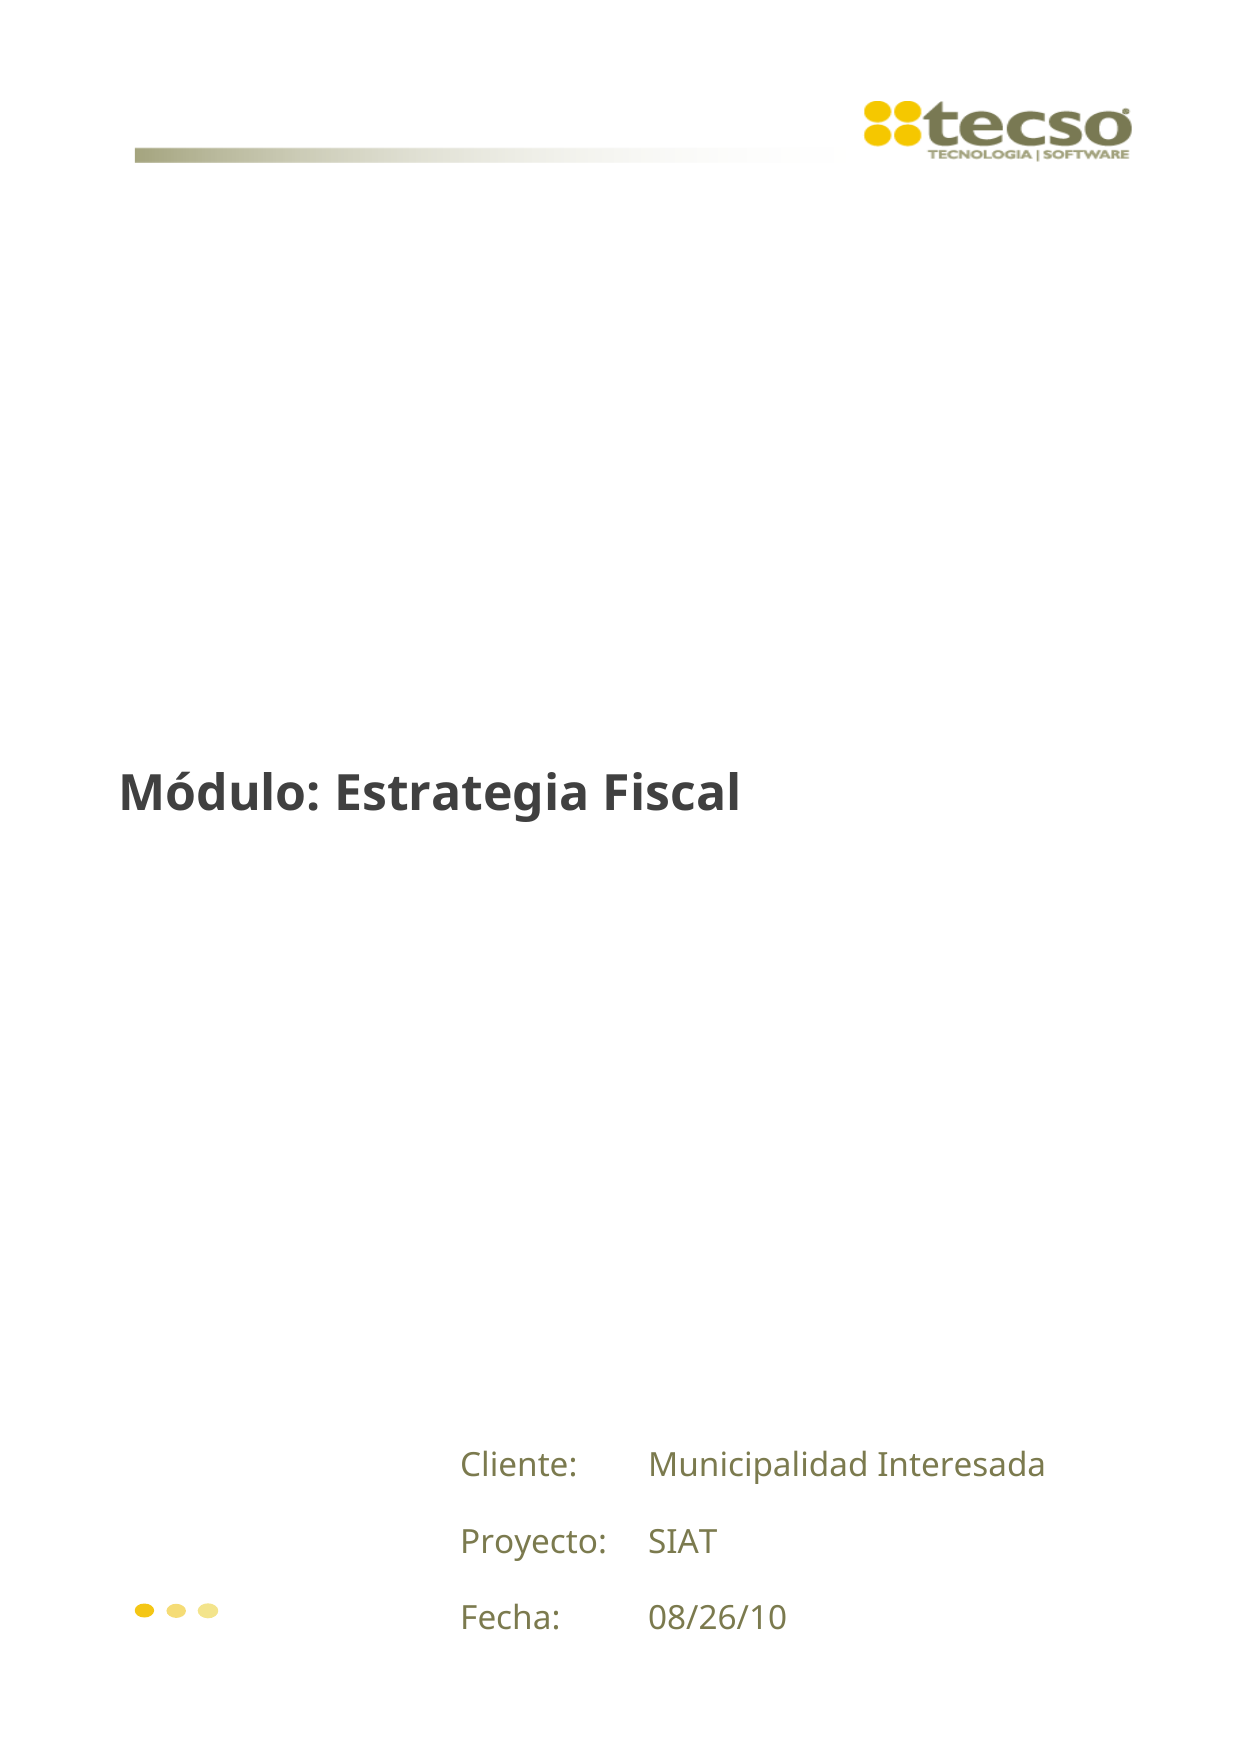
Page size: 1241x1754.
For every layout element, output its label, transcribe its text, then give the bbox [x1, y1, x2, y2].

table_cell Fecha: [449, 1575, 637, 1640]
table_cell Municipalidad Interesada [637, 1422, 1133, 1499]
table_cell [107, 1345, 411, 1422]
picture [134, 101, 1132, 163]
table_cell SIAT [637, 1499, 1133, 1575]
table_cell [107, 1422, 411, 1499]
table_header Módulo: Estrategia Fiscal [107, 231, 1133, 1345]
table_cell 26/08/10 [637, 1575, 1133, 1640]
table_cell [107, 1499, 411, 1575]
table_cell Proyecto: [449, 1499, 637, 1575]
table_cell [637, 1345, 1133, 1422]
table_cell [411, 1575, 449, 1640]
table_cell [411, 1422, 449, 1499]
table_cell [411, 1499, 449, 1575]
table_cell [411, 1345, 449, 1422]
table_cell Cliente: [449, 1422, 637, 1499]
table_cell [107, 1575, 411, 1640]
table_cell [449, 1345, 637, 1422]
